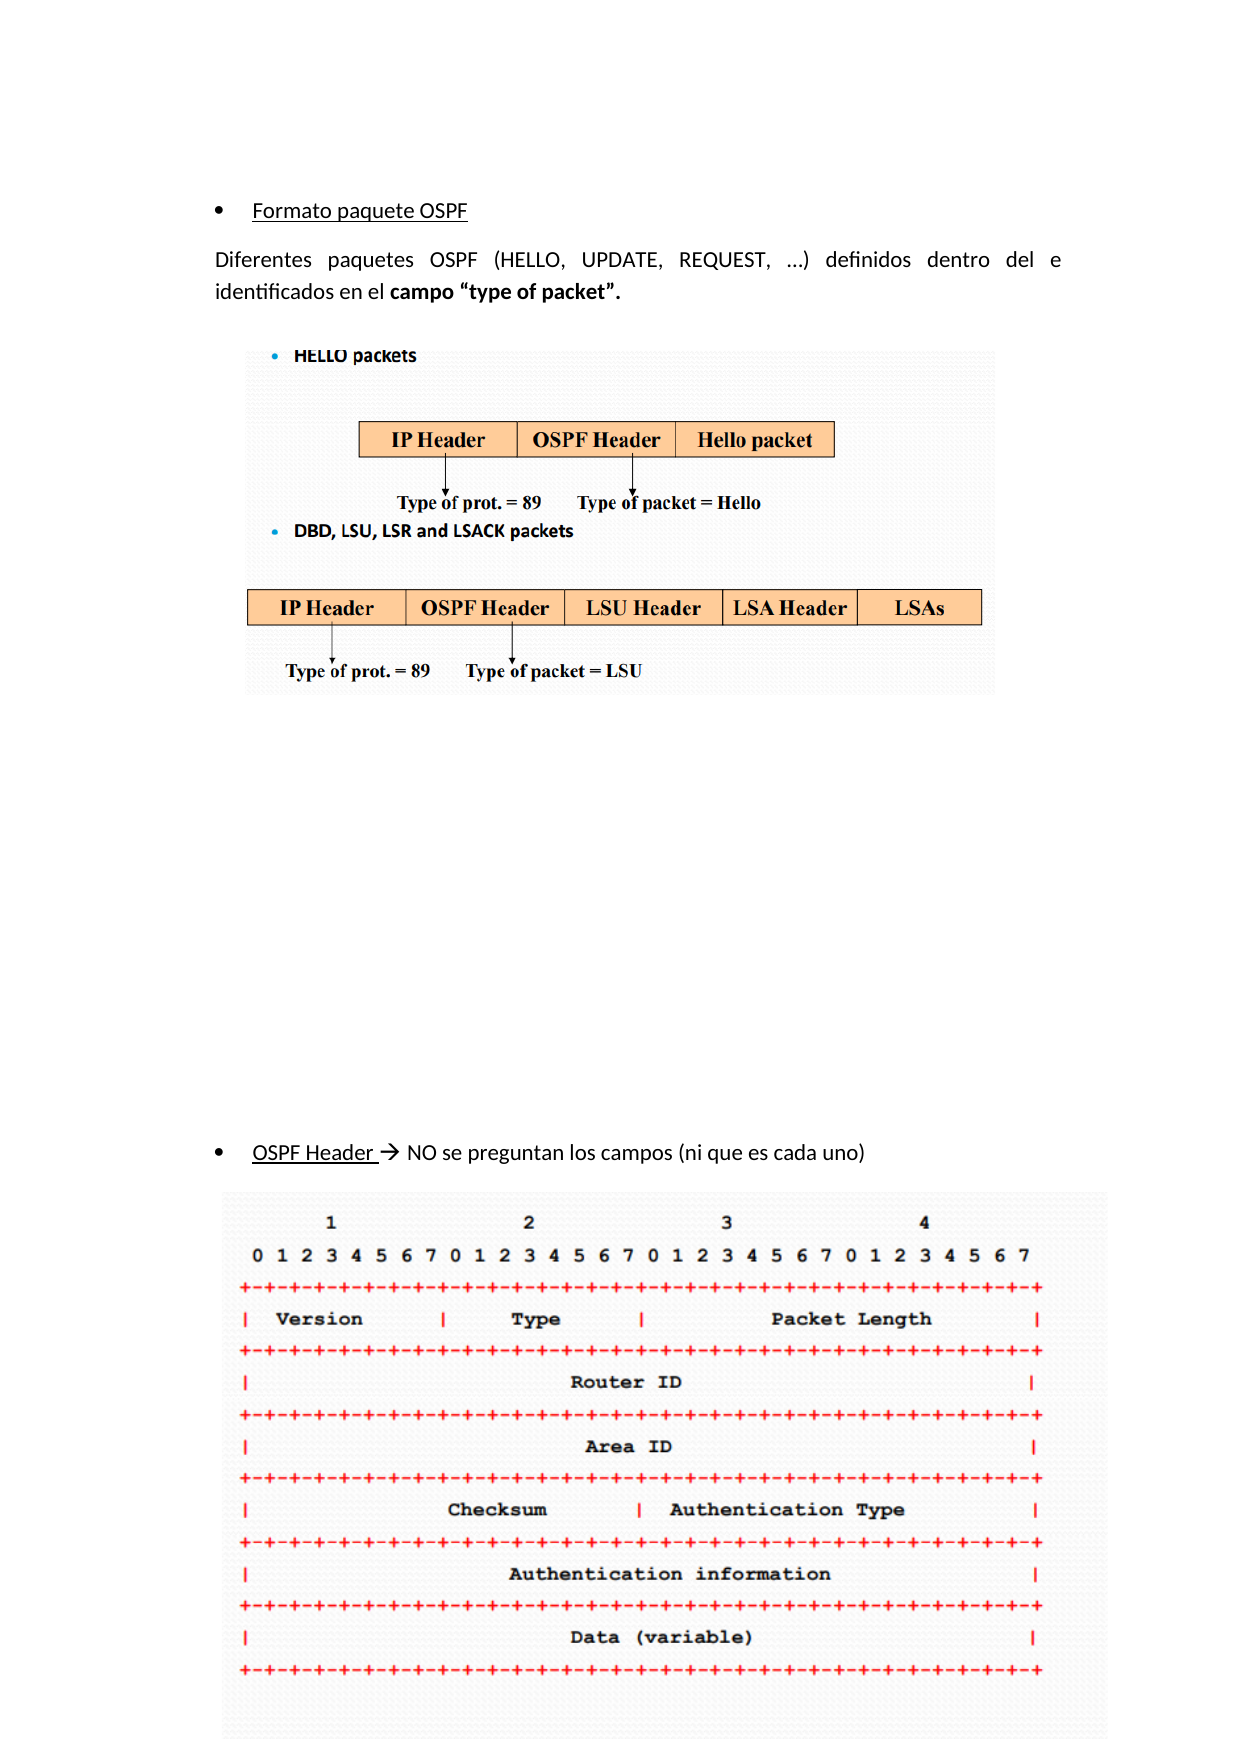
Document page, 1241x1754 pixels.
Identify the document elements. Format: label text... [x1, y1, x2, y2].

list OSPF Header  NO se preguntan los campos (ni que es cada uno) [215, 1138, 1063, 1166]
list Formato paquete OSPF [215, 196, 1063, 224]
text Diferentes paquetes OSPF (HELLO, UPDATE, REQUEST, …) definidos dentro del e identificados en el campo “type of packet”. [215, 245, 1063, 306]
